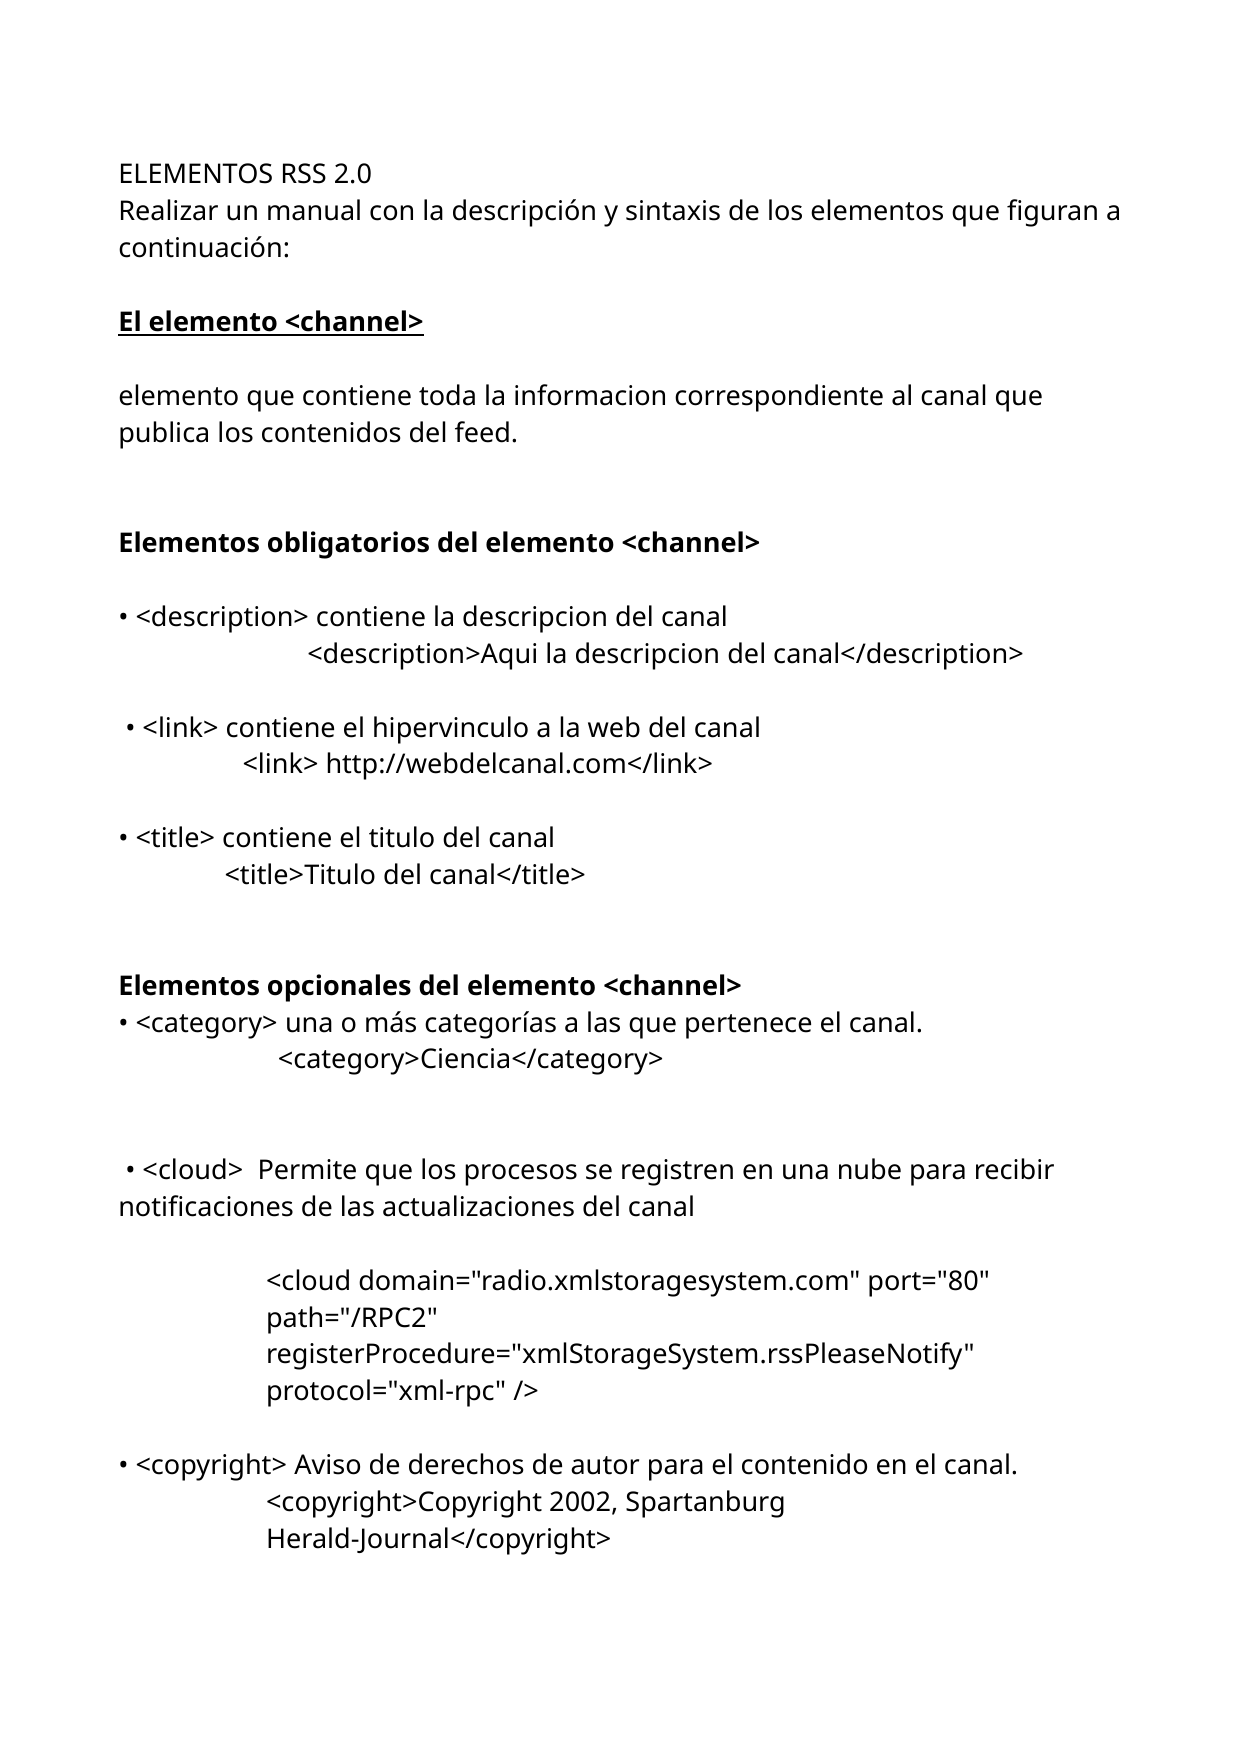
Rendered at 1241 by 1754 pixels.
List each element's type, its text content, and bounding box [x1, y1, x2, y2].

text <title>Titulo del canal</title> [224, 856, 1122, 892]
text <category>Ciencia</category> [278, 1040, 1122, 1077]
text • <copyright> Aviso de derechos de autor para el contenido en el canal. [118, 1446, 1122, 1482]
text El elemento <channel> [118, 302, 1122, 339]
text <description>Aqui la descripcion del canal</description> [307, 634, 1122, 671]
text • <cloud> Permite que los procesos se registren en una nube para recibir notificaciones de las actualizaciones del canal [118, 1151, 1122, 1224]
text • <link> contiene el hipervinculo a la web del canal [118, 708, 1122, 745]
text Elementos opcionales del elemento <channel> [118, 966, 1122, 1003]
text ELEMENTOS RSS 2.0 [118, 155, 1122, 192]
text Realizar un manual con la descripción y sintaxis de los elementos que figuran a continuación: [118, 192, 1122, 266]
text <copyright>Copyright 2002, Spartanburg Herald-Journal</copyright> [266, 1482, 1122, 1556]
text <cloud domain="radio.xmlstoragesystem.com" port="80" path="/RPC2" registerProcedure="xmlStorageSystem.rssPleaseNotify" protocol="xml-rpc" /> [266, 1261, 1122, 1409]
text • <title> contiene el titulo del canal [118, 819, 1122, 856]
text • <category> una o más categorías a las que pertenece el canal. [118, 1003, 1122, 1040]
text • <description> contiene la descripcion del canal [118, 597, 1122, 634]
text elemento que contiene toda la informacion correspondiente al canal que publica los contenidos del feed. [118, 376, 1122, 450]
text Elementos obligatorios del elemento <channel> [118, 524, 1122, 561]
text <link> http://webdelcanal.com</link> [242, 745, 1122, 782]
